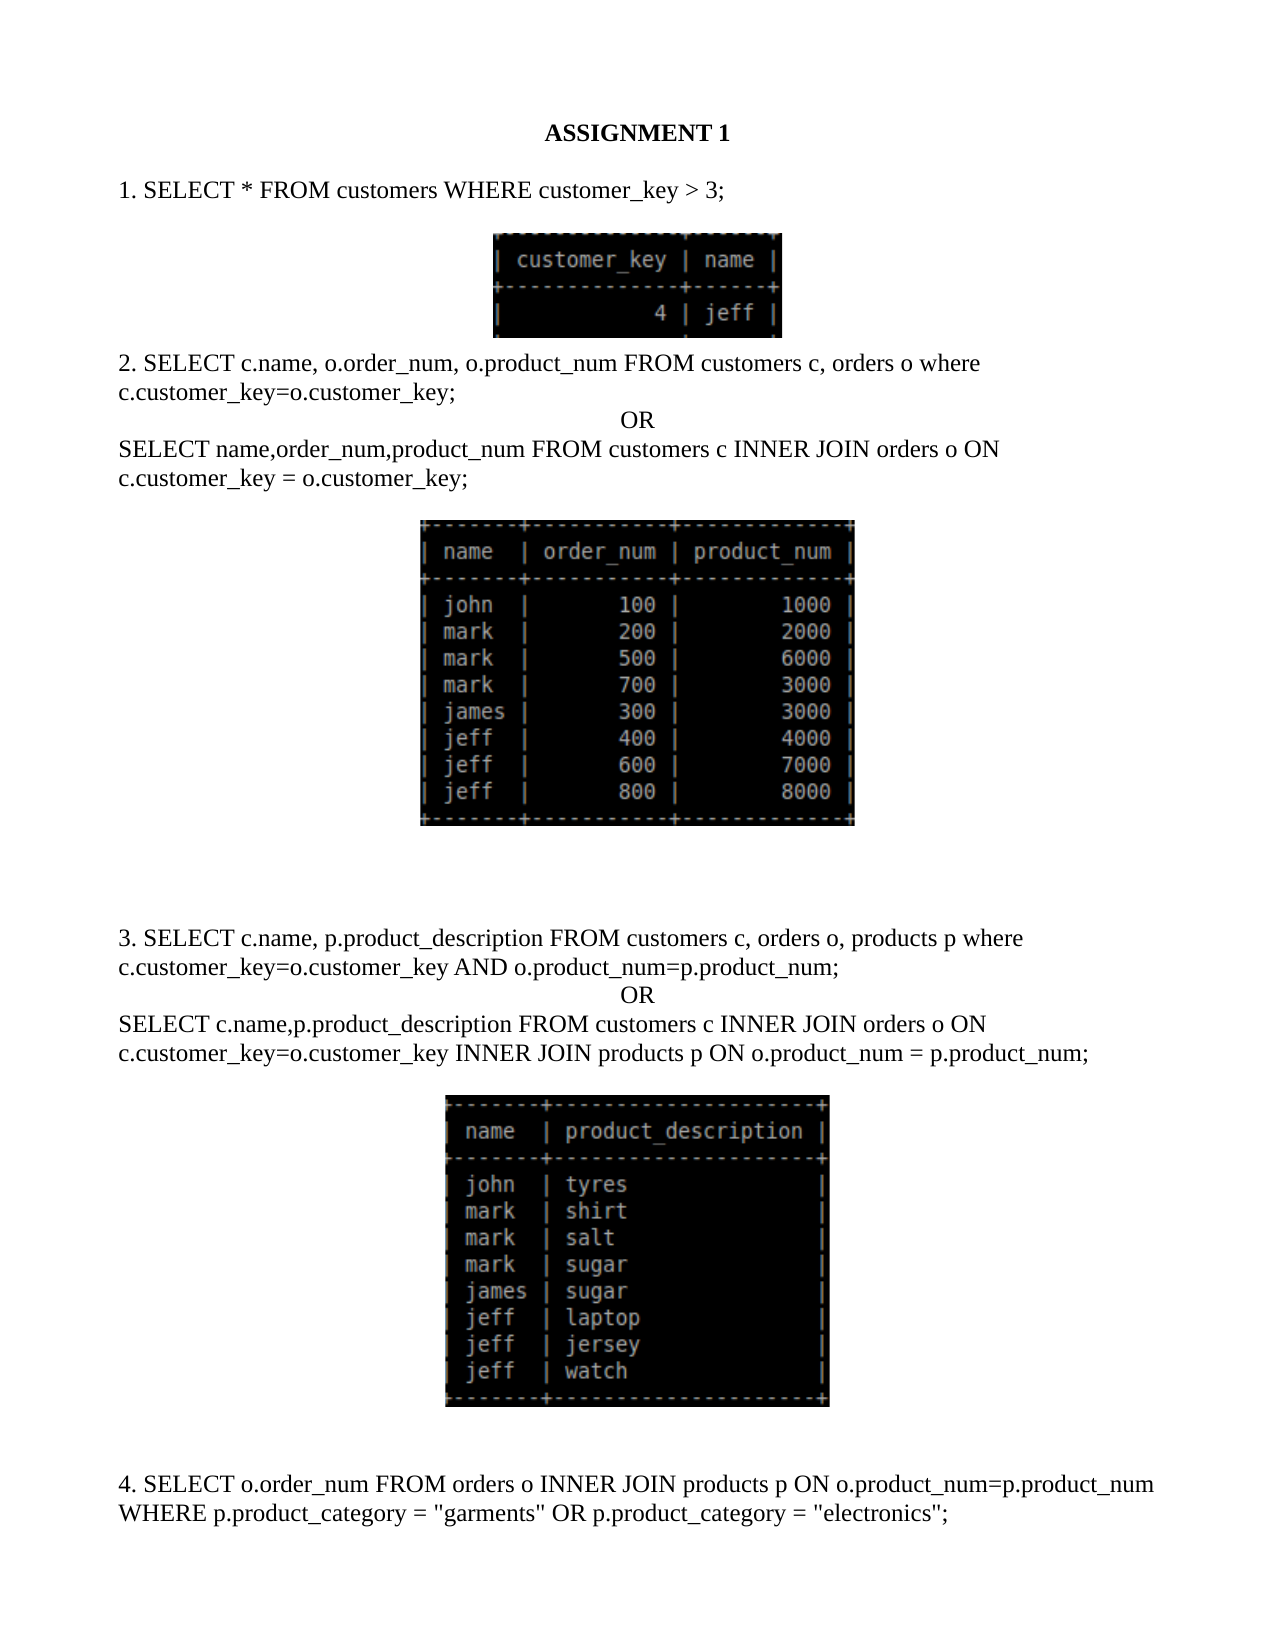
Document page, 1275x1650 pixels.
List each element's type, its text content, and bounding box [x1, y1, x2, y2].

text ASSIGNMENT 1 [118, 118, 1157, 147]
text 4. SELECT o.order_num FROM orders o INNER JOIN products p ON o.product_num=p.product_num WHERE p.product_category = "garments" OR p.product_category = "electronics"; [118, 1469, 1157, 1527]
text 1. SELECT * FROM customers WHERE customer_key > 3; [118, 176, 1157, 204]
text OR [118, 981, 1157, 1009]
picture [493, 233, 783, 338]
text SELECT name,order_num,product_num FROM customers c INNER JOIN orders o ON c.customer_key = o.customer_key; [118, 434, 1157, 492]
text SELECT c.name,p.product_description FROM customers c INNER JOIN orders o ON c.customer_key=o.customer_key INNER JOIN products p ON o.product_num = p.product_num; [118, 1009, 1157, 1067]
text 2. SELECT c.name, o.order_num, o.product_num FROM customers c, orders o where c.customer_key=o.customer_key; [118, 348, 1157, 406]
picture [420, 520, 855, 826]
text 3. SELECT c.name, p.product_description FROM customers c, orders o, products p where c.customer_key=o.customer_key AND o.product_num=p.product_num; [118, 923, 1157, 981]
picture [445, 1095, 830, 1407]
text OR [118, 406, 1157, 434]
